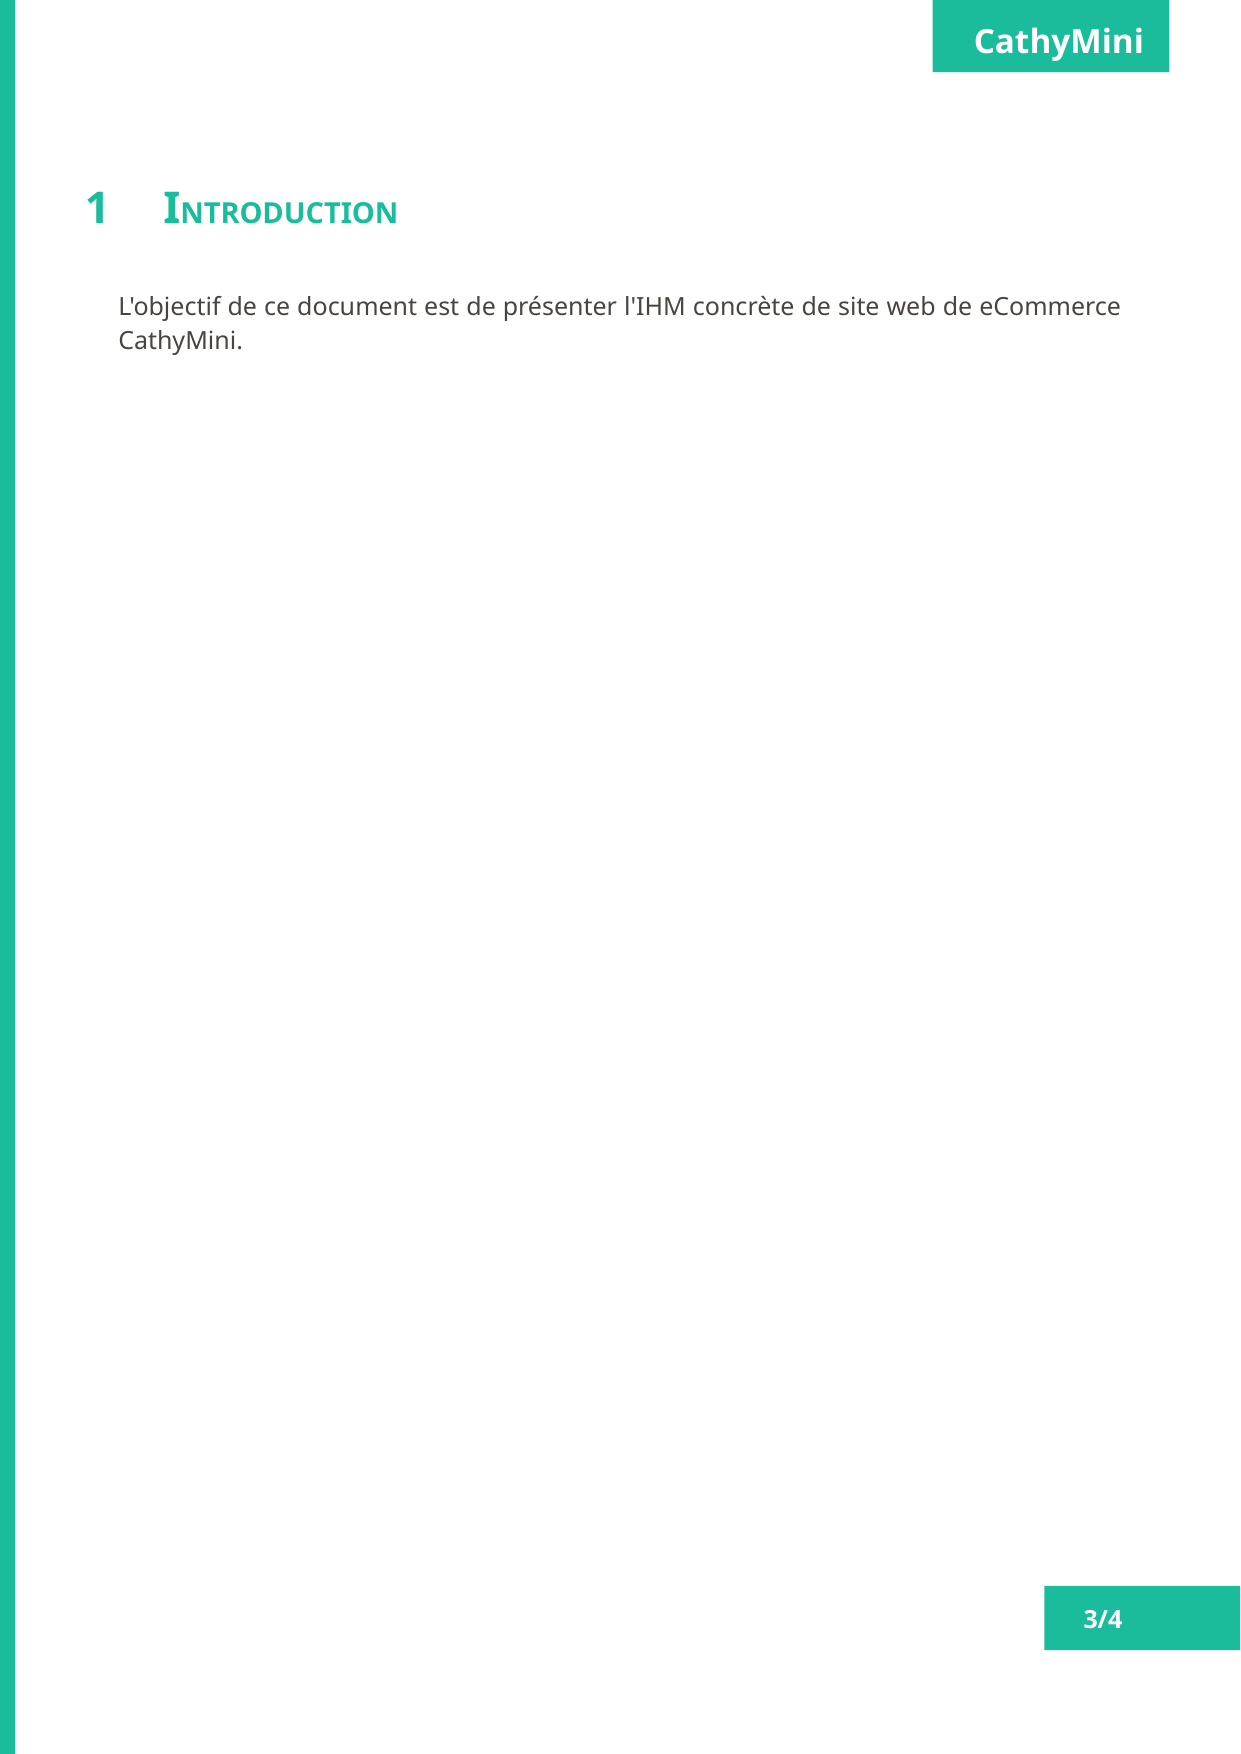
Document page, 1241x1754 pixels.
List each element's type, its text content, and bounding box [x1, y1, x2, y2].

subtitle Introduction [73, 176, 1122, 236]
text L'objectif de ce document est de présenter l'IHM concrète de site web de eCommerce CathyMini. [118, 288, 1122, 357]
